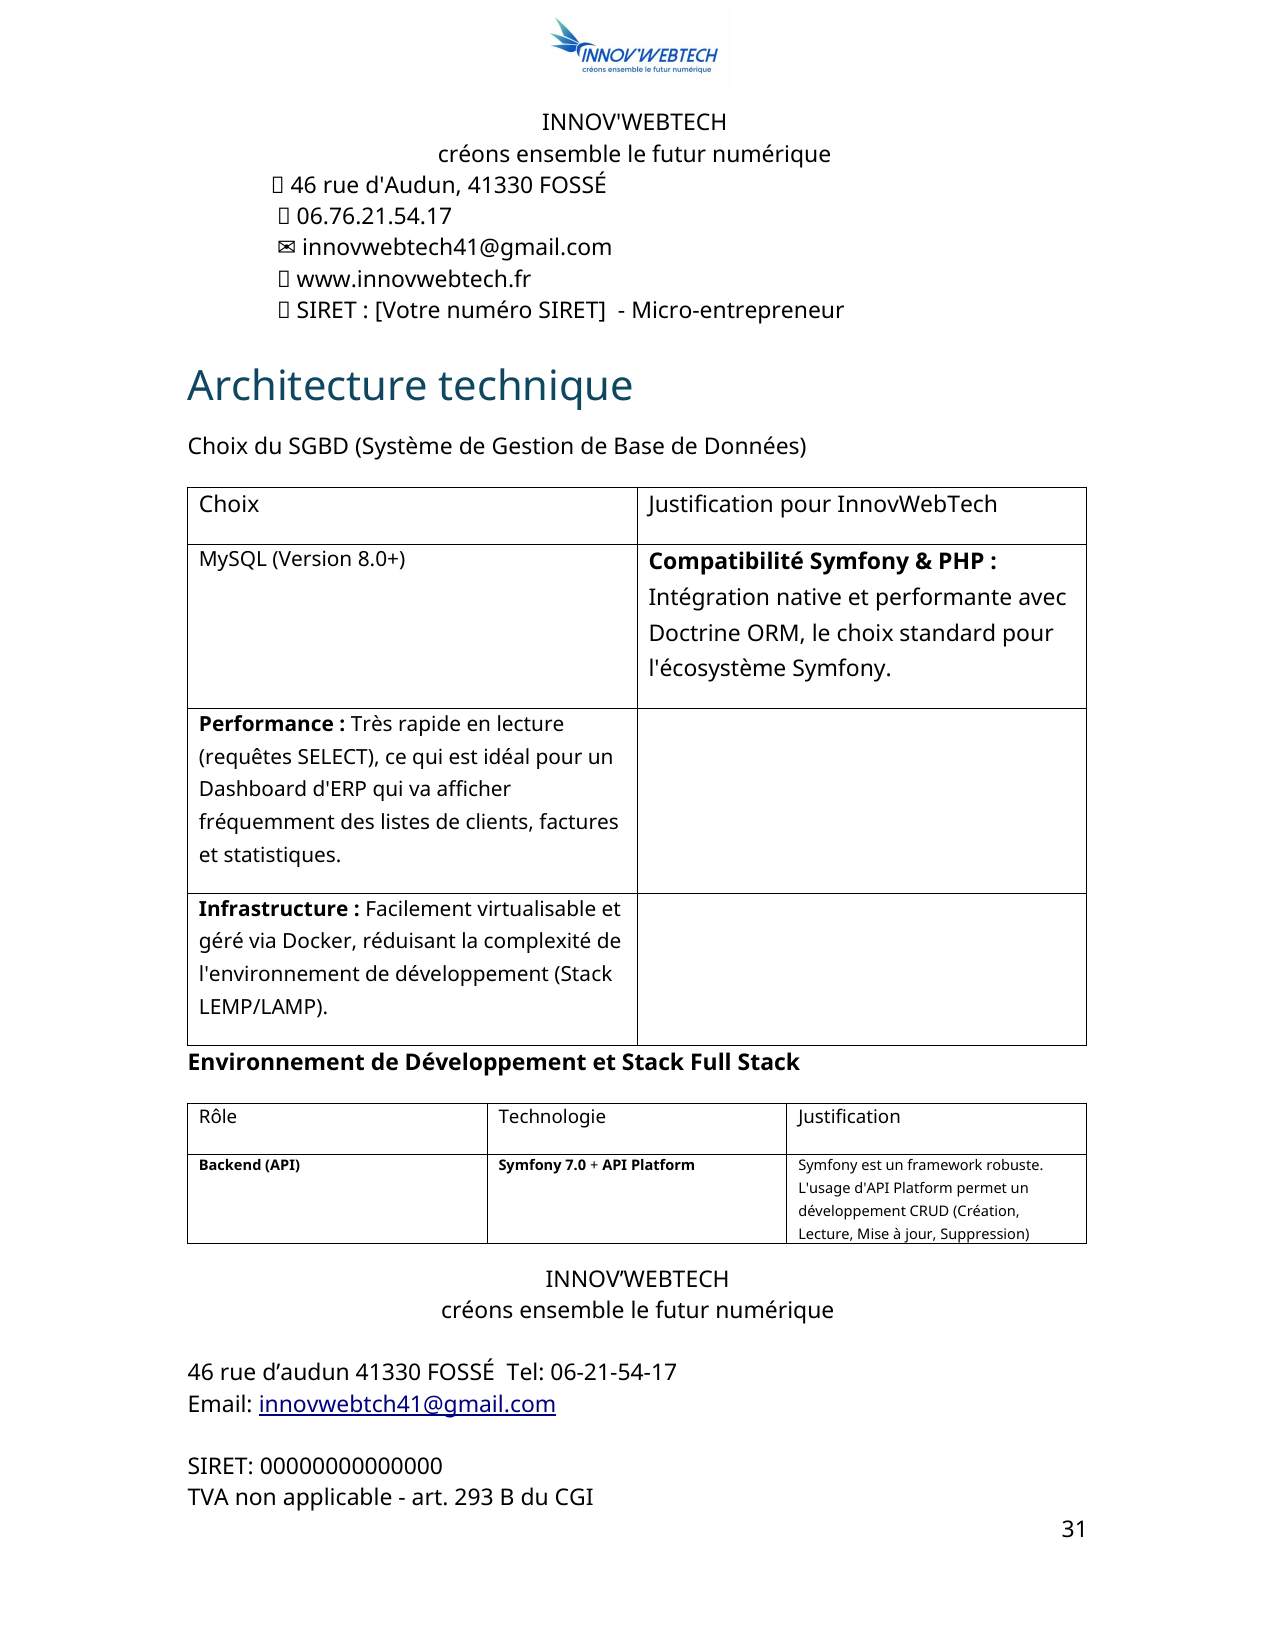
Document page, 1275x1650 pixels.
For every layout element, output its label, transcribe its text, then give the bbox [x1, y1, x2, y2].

table_cell Symfony 7.0 + API Platform [488, 1155, 786, 1243]
table_header Rôle [188, 1104, 487, 1154]
table_header Justification pour InnovWebTech [638, 488, 1086, 543]
table_cell [638, 894, 1086, 1045]
table_header Justification [787, 1104, 1086, 1154]
text Choix du SGBD (Système de Gestion de Base de Données) [187, 430, 1087, 461]
table_cell Symfony est un framework robuste. L'usage d'API Platform permet un développement CRUD (Création, Lecture, Mise à jour, Suppression) [787, 1155, 1086, 1243]
text Environnement de Développement et Stack Full Stack [187, 1046, 1087, 1077]
table_cell Infrastructure : Facilement virtualisable et géré via Docker, réduisant la complexité de l'environnement de développement (Stack LEMP/LAMP). [188, 894, 637, 1045]
table_cell [638, 709, 1086, 893]
table_cell MySQL (Version 8.0+) [188, 545, 637, 708]
table_header Choix [188, 488, 637, 543]
table_header Technologie [488, 1104, 786, 1154]
table_cell Backend (API) [188, 1155, 487, 1243]
table_cell Performance : Très rapide en lecture (requêtes SELECT), ce qui est idéal pour un Dashboard d'ERP qui va afficher fréquemment des listes de clients, factures et statistiques. [188, 709, 637, 893]
table_cell Compatibilité Symfony & PHP : Intégration native et performante avec Doctrine ORM, le choix standard pour l'écosystème Symfony. [638, 545, 1086, 708]
subtitle Architecture technique [187, 356, 1087, 413]
